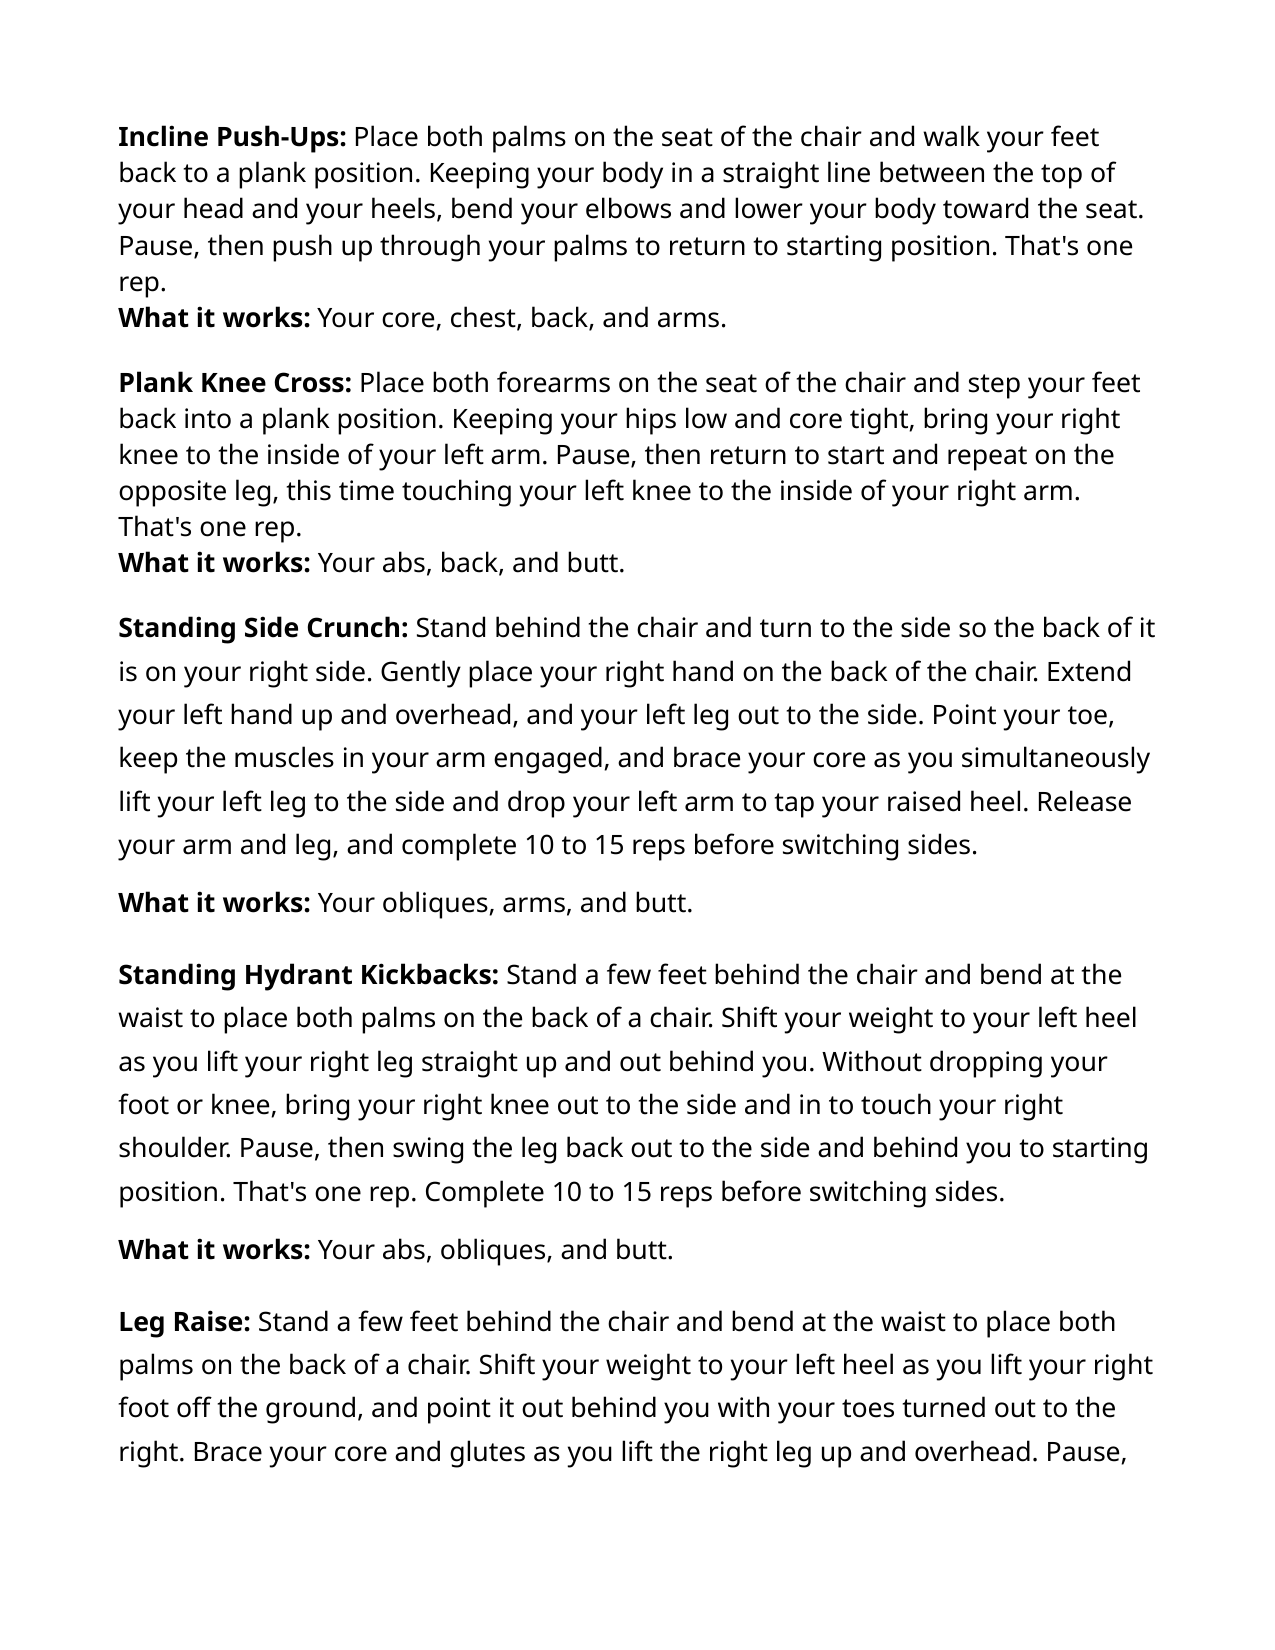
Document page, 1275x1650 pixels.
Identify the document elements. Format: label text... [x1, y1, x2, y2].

text Leg Raise: Stand a few feet behind the chair and bend at the waist to place both palms on the back of a chair. Shift your weight to your left heel as you lift your right foot off the ground, and point it out behind you with your toes turned out to the right. Brace your core and glutes as you lift the right leg up and overhead. Pause, [118, 1303, 1157, 1469]
text What it works: Your abs, obliques, and butt. [118, 1231, 1157, 1267]
text What it works: Your obliques, arms, and butt. [118, 884, 1157, 920]
text Plank Knee Cross: Place both forearms on the seat of the chair and step your feet back into a plank position. Keeping your hips low and core tight, bring your right knee to the inside of your left arm. Pause, then return to start and repeat on the opposite leg, this time touching your left knee to the inside of your right arm. That's one rep. What it works: Your abs, back, and butt. [118, 364, 1157, 581]
text Standing Side Crunch: Stand behind the chair and turn to the side so the back of it is on your right side. Gently place your right hand on the back of the chair. Extend your left hand up and overhead, and your left leg out to the side. Point your toe, keep the muscles in your arm engaged, and brace your core as you simultaneously lift your left leg to the side and drop your left arm to tap your raised heel. Release your arm and leg, and complete 10 to 15 reps before switching sides. [118, 609, 1157, 862]
text Incline Push-Ups: Place both palms on the seat of the chair and walk your feet back to a plank position. Keeping your body in a straight line between the top of your head and your heels, bend your elbows and lower your body toward the seat. Pause, then push up through your palms to return to starting position. That's one rep. What it works: Your core, chest, back, and arms. [118, 118, 1157, 335]
text Standing Hydrant Kickbacks: Stand a few feet behind the chair and bend at the waist to place both palms on the back of a chair. Shift your weight to your left heel as you lift your right leg straight up and out behind you. Without dropping your foot or knee, bring your right knee out to the side and in to touch your right shoulder. Pause, then swing the leg back out to the side and behind you to starting position. That's one rep. Complete 10 to 15 reps before switching sides. [118, 956, 1157, 1209]
